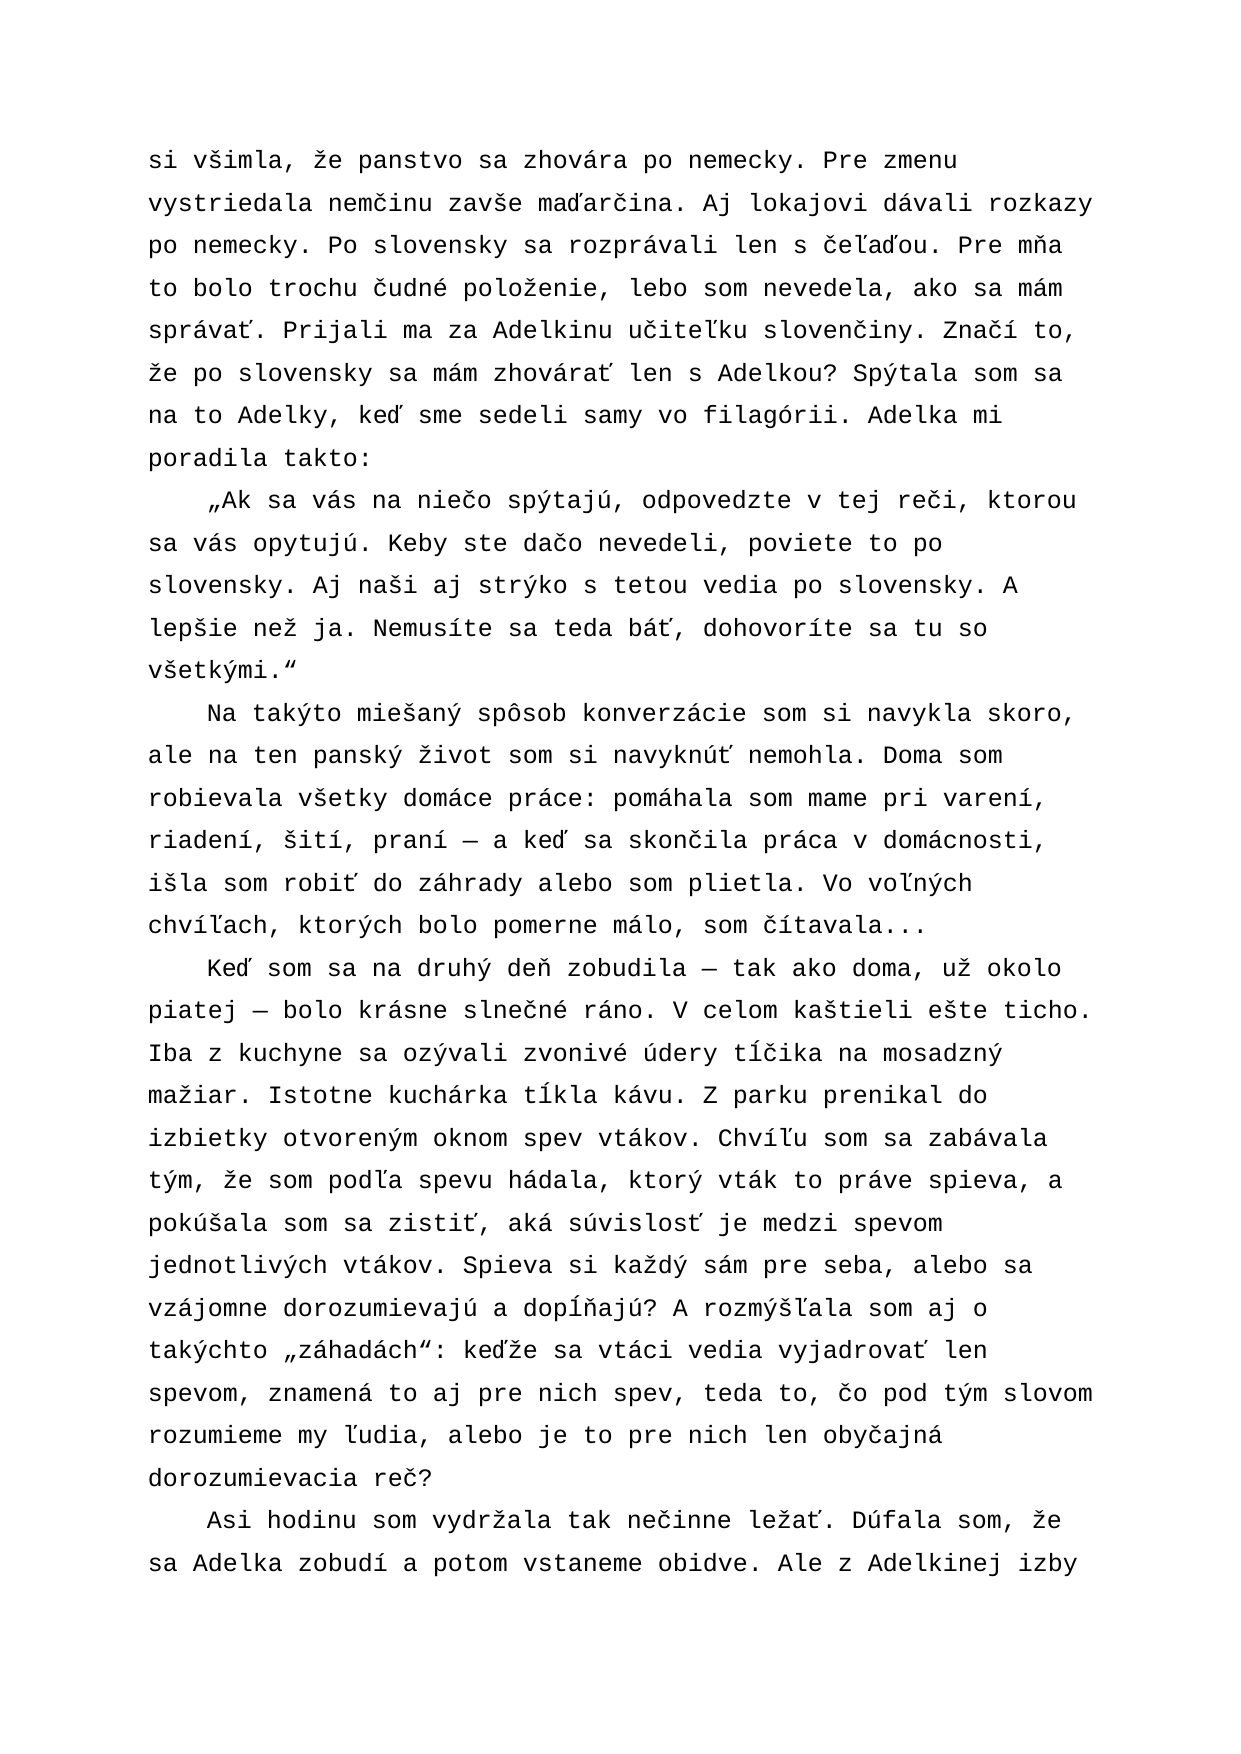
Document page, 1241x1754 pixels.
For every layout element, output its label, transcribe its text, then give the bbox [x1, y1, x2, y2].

text si všimla, že panstvo sa zhovára po nemecky. Pre zmenu vystriedala nemčinu zavše maďarčina. Aj lokajovi dávali rozkazy po nemecky. Po slovensky sa rozprávali len s čeľaďou. Pre mňa to bolo trochu čudné položenie, lebo som nevedela, ako sa mám správať. Prijali ma za Adelkinu učiteľku slovenčiny. Značí to, že po slovensky sa mám zhovárať len s Adelkou? Spýtala som sa na to Adelky, keď sme sedeli samy vo filagórii. Adelka mi poradila takto: [148, 148, 1093, 473]
text Na takýto miešaný spôsob konverzácie som si navykla skoro, ale na ten panský život som si navyknúť nemohla. Doma som robievala všetky domáce práce: pomáhala som mame pri varení, riadení, šití, praní — a keď sa skončila práca v domácnosti, išla som robiť do záhrady alebo som plietla. Vo voľných chvíľach, ktorých bolo pomerne málo, som čítavala... [148, 700, 1093, 941]
text „Ak sa vás na niečo spýtajú, odpovedzte v tej reči, ktorou sa vás opytujú. Keby ste dačo nevedeli, poviete to po slovensky. Aj naši aj strýko s tetou vedia po slovensky. A lepšie než ja. Nemusíte sa teda báť, dohovoríte sa tu so všetkými.“ [148, 488, 1093, 686]
text Asi hodinu som vydržala tak nečinne ležať. Dúfala som, že sa Adelka zobudí a potom vstaneme obidve. Ale z Adelkinej izby [148, 1508, 1093, 1578]
text Keď som sa na druhý deň zobudila — tak ako doma, už okolo piatej — bolo krásne slnečné ráno. V celom kaštieli ešte ticho. Iba z kuchyne sa ozývali zvonivé údery tĺčika na mosadzný mažiar. Istotne kuchárka tĺkla kávu. Z parku prenikal do izbietky otvoreným oknom spev vtákov. Chvíľu som sa zabávala tým, že som podľa spevu hádala, ktorý vták to práve spieva, a pokúšala som sa zistiť, aká súvislosť je medzi spevom jednotlivých vtákov. Spieva si každý sám pre seba, alebo sa vzájomne dorozumievajú a dopĺňajú? A rozmýšľala som aj o takýchto „záhadách“: keďže sa vtáci vedia vyjadrovať len spevom, znamená to aj pre nich spev, teda to, čo pod tým slovom rozumieme my ľudia, alebo je to pre nich len obyčajná dorozumievacia reč? [148, 955, 1093, 1493]
